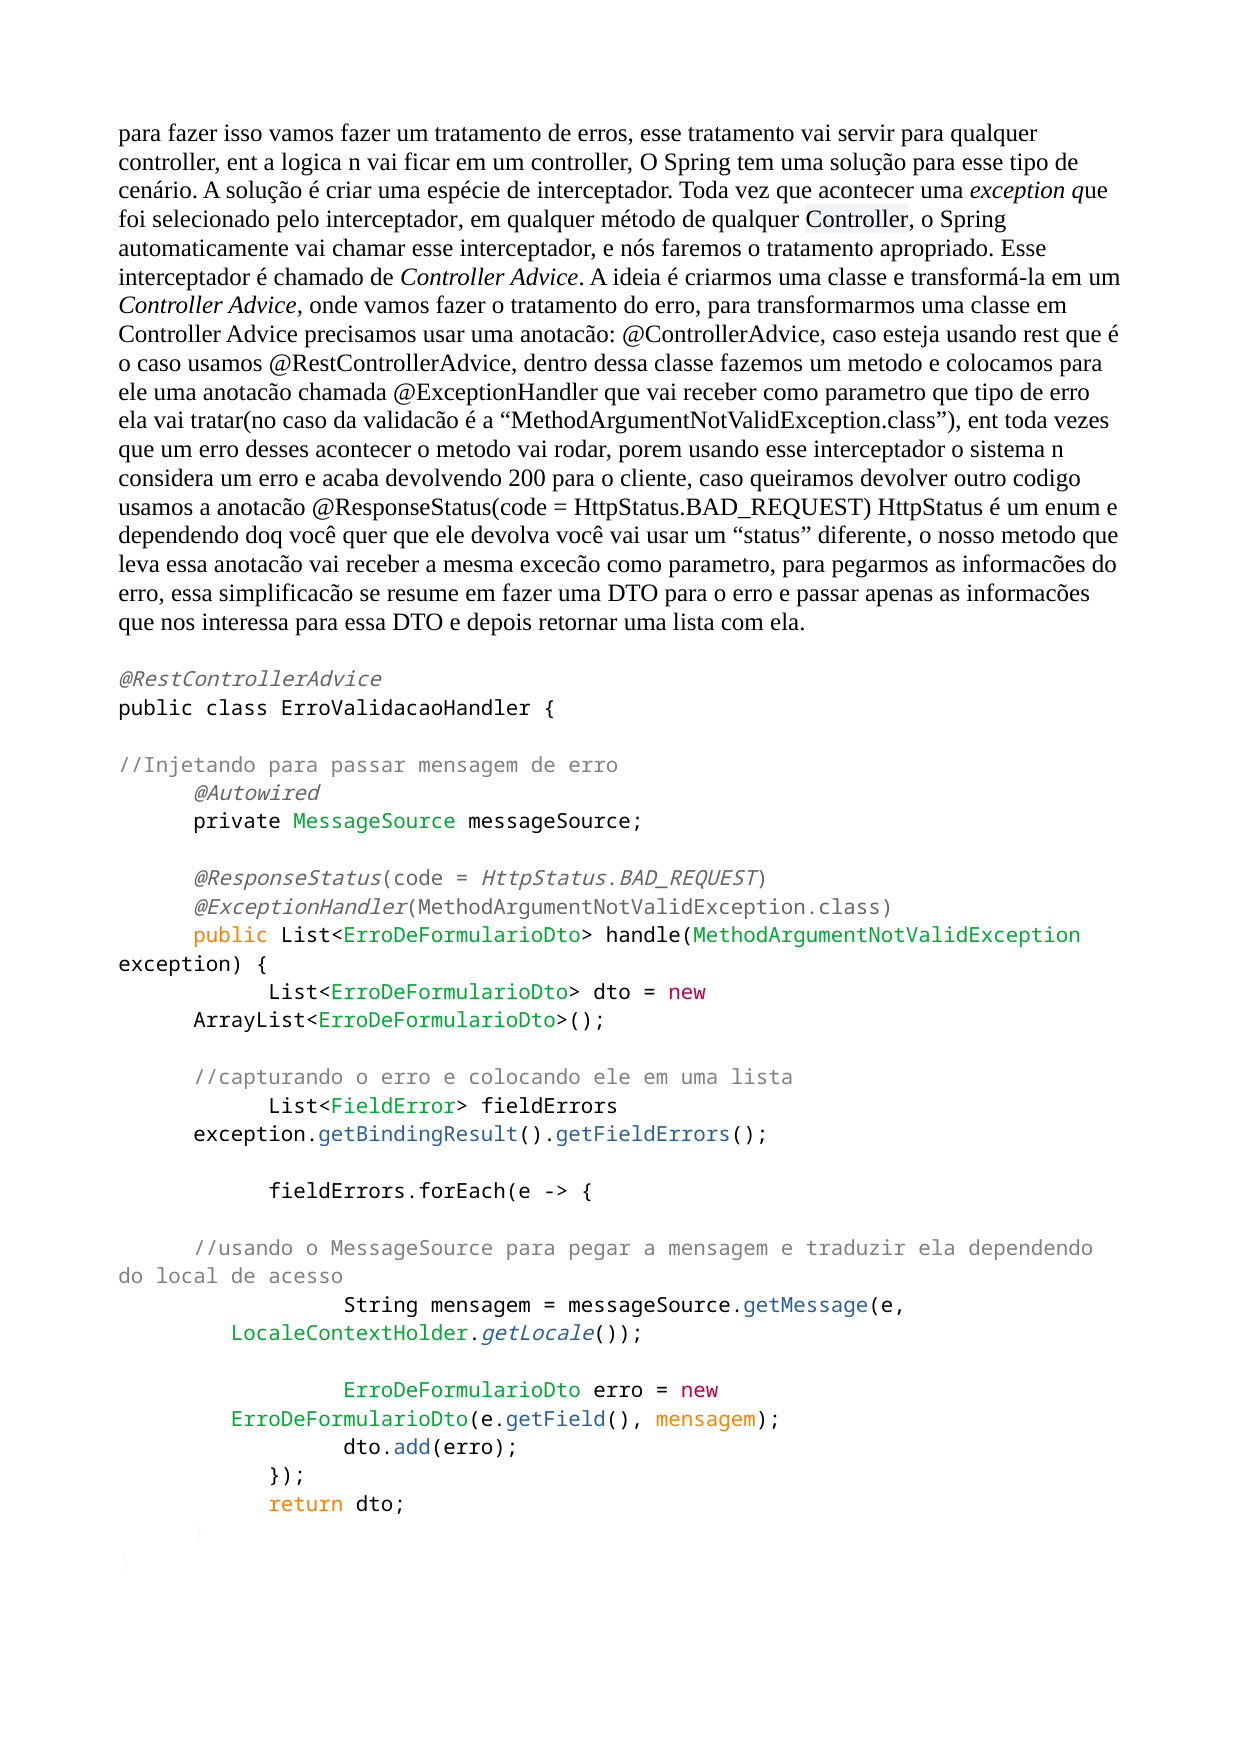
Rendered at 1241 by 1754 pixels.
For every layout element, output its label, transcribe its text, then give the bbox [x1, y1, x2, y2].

text //capturando o erro e colocando ele em uma lista [118, 1062, 1122, 1091]
text String mensagem = messageSource.getMessage(e, LocaleContextHolder.getLocale()); [118, 1290, 1122, 1347]
text List<FieldError> fieldErrors exception.getBindingResult().getFieldErrors(); [118, 1091, 1122, 1148]
text return dto; [118, 1489, 1122, 1517]
text }); [118, 1461, 1122, 1489]
text private MessageSource messageSource; [118, 807, 1122, 835]
text //Injetando para passar mensagem de erro [118, 750, 1122, 778]
text fieldErrors.forEach(e -> { [118, 1176, 1122, 1205]
text @RestControllerAdvice [118, 664, 1122, 693]
text //usando o MessageSource para pegar a mensagem e traduzir ela dependendo do local de acesso [118, 1233, 1122, 1290]
text ErroDeFormularioDto erro = new ErroDeFormularioDto(e.getField(), mensagem); [118, 1375, 1122, 1432]
text } [118, 1517, 1122, 1546]
text dto.add(erro); [118, 1432, 1122, 1461]
text public List<ErroDeFormularioDto> handle(MethodArgumentNotValidException exception) { [118, 920, 1122, 977]
text para fazer isso vamos fazer um tratamento de erros, esse tratamento vai servir para qualquer controller, ent a logica n vai ficar em um controller, O Spring tem uma solução para esse tipo de cenário. A solução é criar uma espécie de interceptador. Toda vez que acontecer uma exception que foi selecionado pelo interceptador, em qualquer método de qualquer Controller, o Spring automaticamente vai chamar esse interceptador, e nós faremos o tratamento apropriado. Esse interceptador é chamado de Controller Advice. A ideia é criarmos uma classe e transformá-la em um Controller Advice, onde vamos fazer o tratamento do erro, para transformarmos uma classe em Controller Advice precisamos usar uma anotacão: @ControllerAdvice, caso esteja usando rest que é o caso usamos @RestControllerAdvice, dentro dessa classe fazemos um metodo e colocamos para ele uma anotacão chamada @ExceptionHandler que vai receber como parametro que tipo de erro ela vai tratar(no caso da validacão é a “MethodArgumentNotValidException.class”), ent toda vezes que um erro desses acontecer o metodo vai rodar, porem usando esse interceptador o sistema n considera um erro e acaba devolvendo 200 para o cliente, caso queiramos devolver outro codigo usamos a anotacão @ResponseStatus(code = HttpStatus.BAD_REQUEST) HttpStatus é um enum e dependendo doq você quer que ele devolva você vai usar um “status” diferente, o nosso metodo que leva essa anotacão vai receber a mesma excecão como parametro, para pegarmos as informacões do erro, essa simplificacão se resume em fazer uma DTO para o erro e passar apenas as informacões que nos interessa para essa DTO e depois retornar uma lista com ela. [118, 118, 1122, 636]
text List<ErroDeFormularioDto> dto = new ArrayList<ErroDeFormularioDto>(); [118, 977, 1122, 1034]
text @ResponseStatus(code = HttpStatus.BAD_REQUEST) [118, 863, 1122, 892]
text public class ErroValidacaoHandler { [118, 693, 1122, 721]
text } [118, 1546, 1122, 1574]
text @Autowired [118, 778, 1122, 807]
text @ExceptionHandler(MethodArgumentNotValidException.class) [118, 892, 1122, 920]
